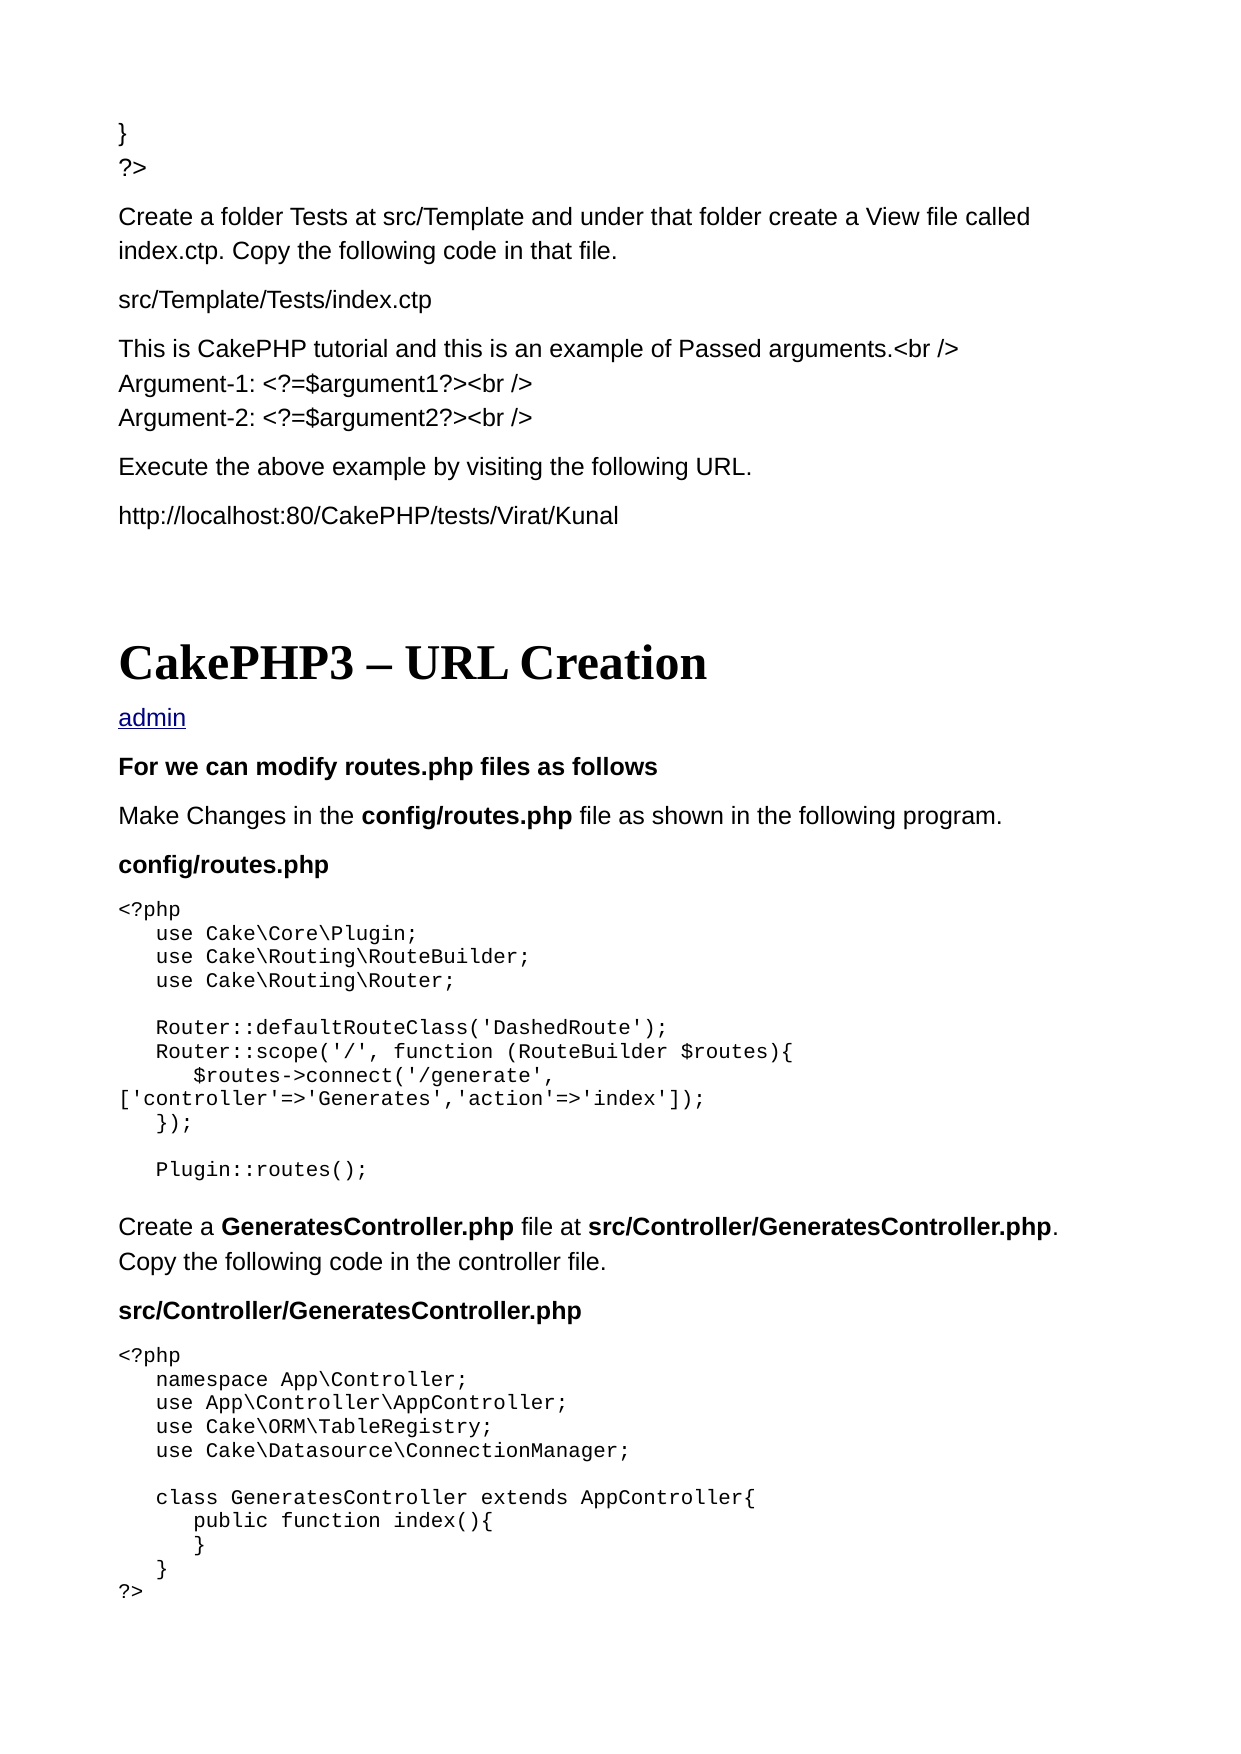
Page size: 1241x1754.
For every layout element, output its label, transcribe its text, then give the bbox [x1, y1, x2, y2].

text use Cake\Routing\Router; [118, 970, 1122, 994]
text src/Template/Tests/index.ctp [118, 285, 1122, 314]
text Create a folder Tests at src/Template and under that folder create a View file called index.ctp. Copy the following code in that file. [118, 202, 1122, 265]
text } [118, 1558, 1122, 1581]
text http://localhost:80/CakePHP/tests/Virat/Kunal [118, 501, 1122, 530]
text class GeneratesController extends AppController{ [118, 1487, 1122, 1511]
text Create a GeneratesController.php file at src/Controller/GeneratesController.php. Copy the following code in the controller file. [118, 1212, 1122, 1276]
text } [118, 1534, 1122, 1558]
text Plugin::routes(); [118, 1159, 1122, 1183]
text Execute the above example by visiting the following URL. [118, 452, 1122, 481]
text <?php [118, 1345, 1122, 1369]
text ?> [118, 1581, 1122, 1605]
text }); [118, 1112, 1122, 1136]
text $routes->connect('/generate',['controller'=>'Generates','action'=>'index']); [118, 1065, 1122, 1112]
text admin [118, 703, 1122, 732]
text Router::defaultRouteClass('DashedRoute'); [118, 1017, 1122, 1041]
text namespace App\Controller; [118, 1369, 1122, 1392]
text <?php [118, 899, 1122, 923]
text src/Controller/GeneratesController.php [118, 1296, 1122, 1325]
text use Cake\ORM\TableRegistry; [118, 1416, 1122, 1439]
text use Cake\Datasource\ConnectionManager; [118, 1439, 1122, 1463]
text use Cake\Routing\RouteBuilder; [118, 946, 1122, 970]
subtitle CakePHP3 – URL Creation [118, 633, 1122, 690]
text } ?> [118, 118, 1122, 181]
text Router::scope('/', function (RouteBuilder $routes){ [118, 1041, 1122, 1065]
text Make Changes in the config/routes.php file as shown in the following program. [118, 801, 1122, 830]
text use App\Controller\AppController; [118, 1392, 1122, 1416]
text use Cake\Core\Plugin; [118, 923, 1122, 946]
text config/routes.php [118, 850, 1122, 879]
text For we can modify routes.php files as follows [118, 752, 1122, 781]
text This is CakePHP tutorial and this is an example of Passed arguments.<br /> Argument-1: <?=$argument1?><br /> Argument-2: <?=$argument2?><br /> [118, 334, 1122, 432]
text public function index(){ [118, 1511, 1122, 1534]
